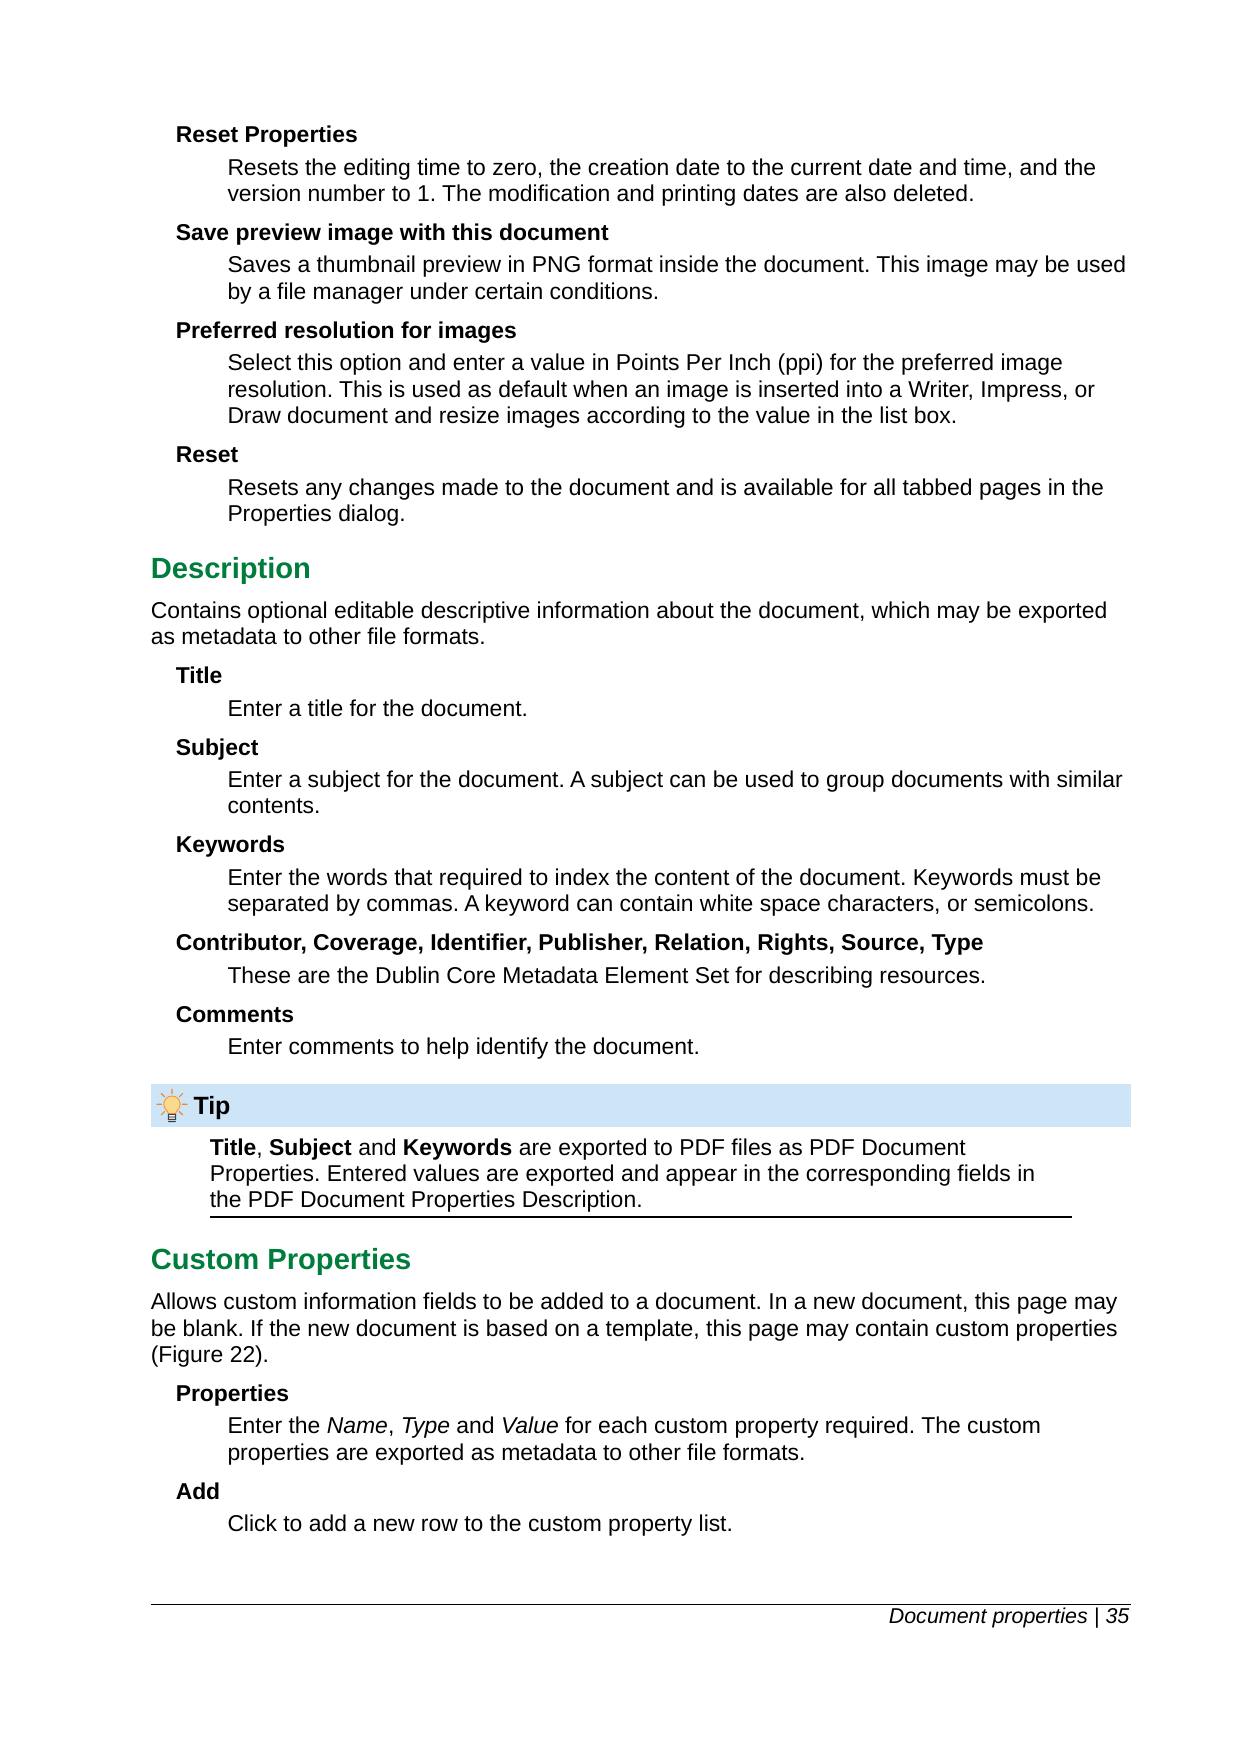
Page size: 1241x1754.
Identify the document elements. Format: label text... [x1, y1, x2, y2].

text Resets any changes made to the document and is available for all tabbed pages in the Properties dialog. [227, 473, 1131, 526]
text Enter comments to help identify the document. [227, 1033, 1131, 1059]
text Resets the editing time to zero, the creation date to the current date and time, and the version number to 1. The modification and printing dates are also deleted. [227, 154, 1131, 206]
text Subject [176, 733, 1131, 760]
text Click to add a new row to the custom property list. [227, 1510, 1131, 1537]
subtitle Description [151, 551, 1131, 584]
text Enter a title for the document. [227, 695, 1131, 721]
text Preferred resolution for images [176, 317, 1131, 343]
text Properties [176, 1380, 1131, 1406]
text Enter the words that required to index the content of the document. Keywords must be separated by commas. A keyword can contain white space characters, or semicolons. [227, 864, 1131, 917]
subtitle Custom Properties [151, 1242, 1131, 1276]
text Title [176, 662, 1131, 688]
text Add [176, 1478, 1131, 1504]
text Reset [176, 441, 1131, 467]
text Keywords [176, 831, 1131, 858]
text Comments [176, 1001, 1131, 1027]
text These are the Dublin Core Metadata Element Set for describing resources. [227, 962, 1131, 988]
list Allows custom information fields to be added to a document. In a new document, this page may be blank. If the new document is based on a template, this page may contain custom properties (Figure 22). [151, 1288, 1131, 1367]
text Save preview image with this document [176, 219, 1131, 245]
list Contains optional editable descriptive information about the document, which may be exported as metadata to other file formats. [151, 597, 1131, 649]
text Title, Subject and Keywords are exported to PDF files as PDF Document Properties. Entered values are exported and appear in the corresponding fields in the PDF Document Properties Description. [209, 1133, 1072, 1218]
text Enter a subject for the document. A subject can be used to group documents with similar contents. [227, 766, 1131, 819]
text Contributor, Coverage, Identifier, Publisher, Relation, Rights, Source, Type [176, 929, 1131, 956]
text Reset Properties [176, 121, 1131, 147]
text Enter the Name, Type and Value for each custom property required. The custom properties are exported as metadata to other file formats. [227, 1412, 1131, 1465]
text Saves a thumbnail preview in PNG format inside the document. This image may be used by a file manager under certain conditions. [227, 251, 1131, 304]
subtitle Tip [151, 1084, 1131, 1127]
text Select this option and enter a value in Points Per Inch (ppi) for the preferred image resolution. This is used as default when an image is inserted into a Writer, Impress, or Draw document and resize images according to the value in the list box. [227, 349, 1131, 428]
